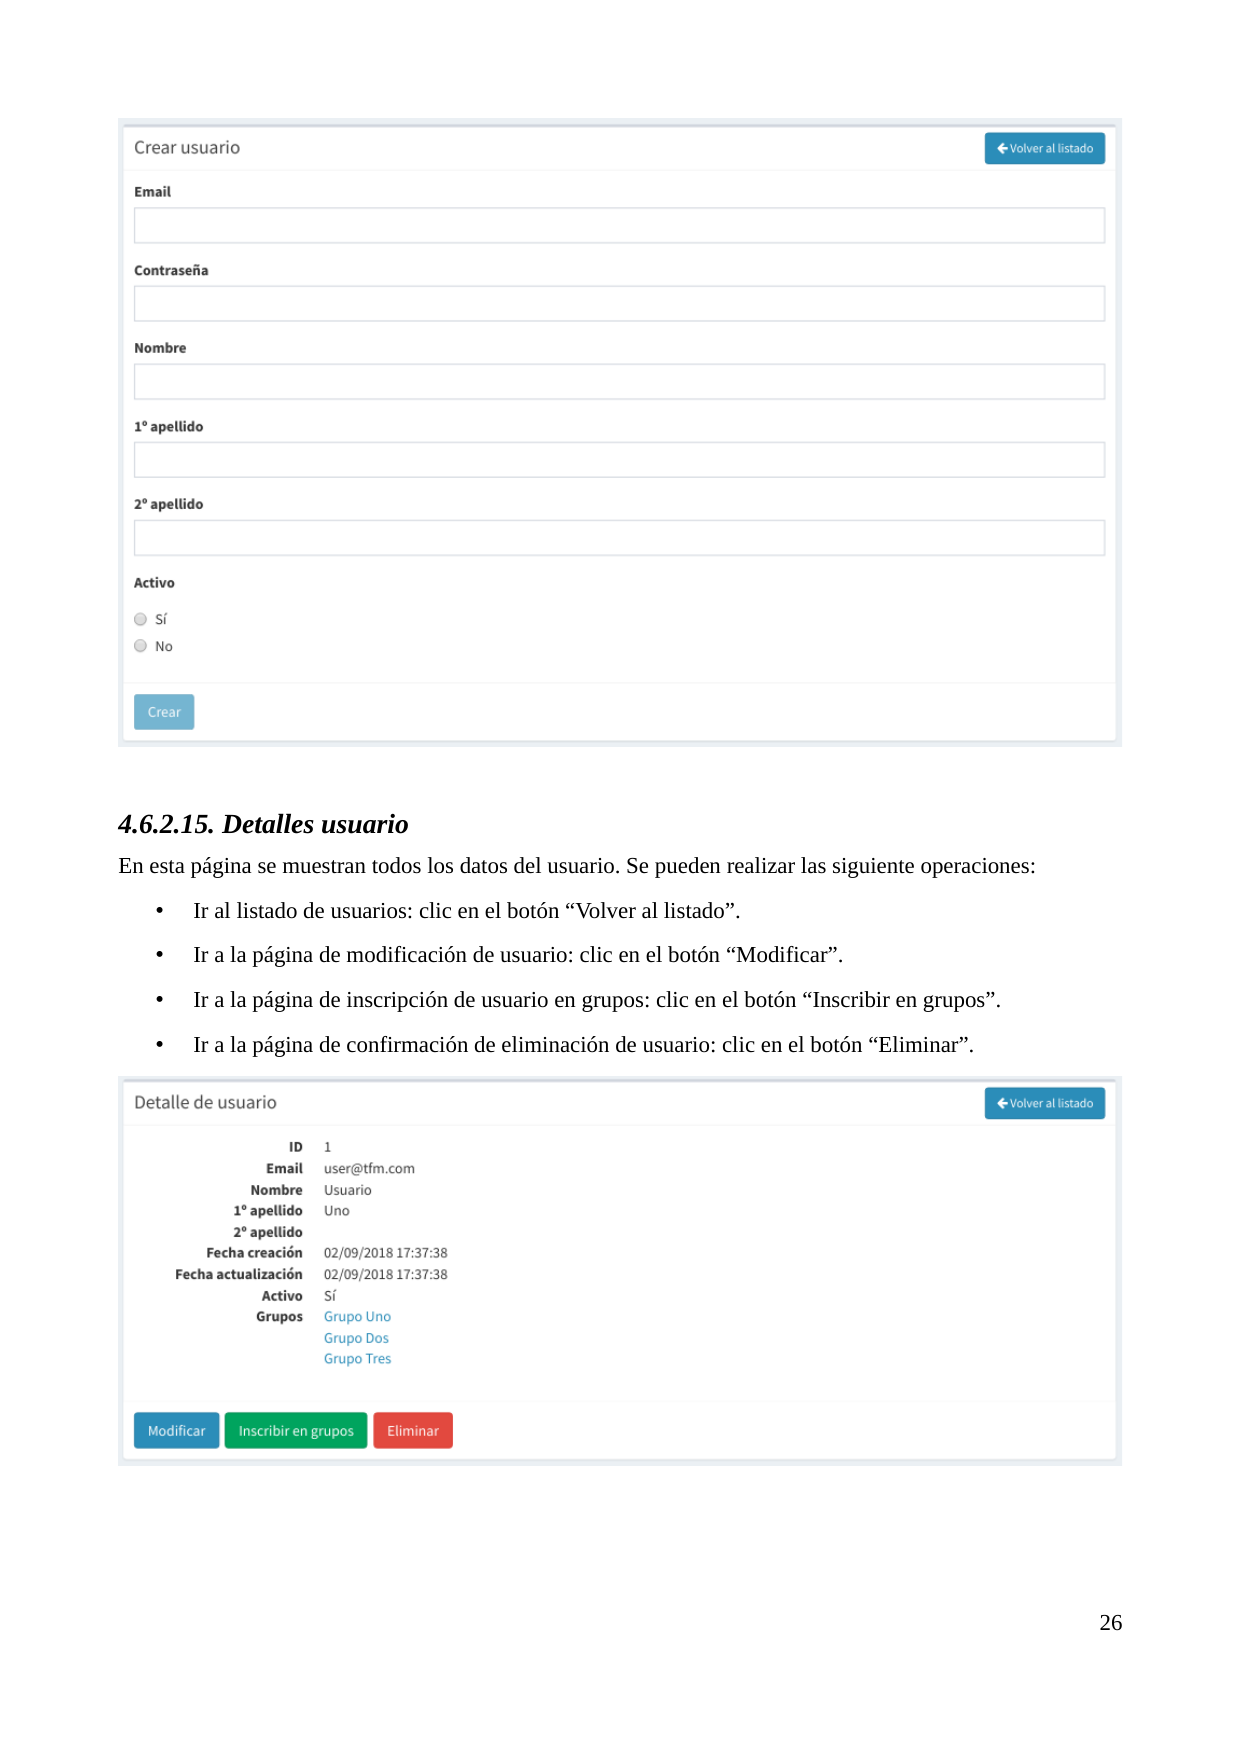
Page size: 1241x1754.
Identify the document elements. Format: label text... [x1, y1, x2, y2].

subtitle 4.6.2.15. Detalles usuario [118, 808, 1122, 839]
picture [118, 1076, 1123, 1466]
list Ir a la página de modificación de usuario: clic en el botón “Modificar”. [156, 942, 1122, 968]
list Ir a la página de confirmación de eliminación de usuario: clic en el botón “Eliminar”. [156, 1031, 1122, 1057]
list Ir al listado de usuarios: clic en el botón “Volver al listado”. [156, 897, 1122, 923]
text En esta página se muestran todos los datos del usuario. Se pueden realizar las siguiente operaciones: [118, 852, 1122, 878]
picture [118, 118, 1123, 747]
list Ir a la página de inscripción de usuario en grupos: clic en el botón “Inscribir en grupos”. [156, 986, 1122, 1013]
